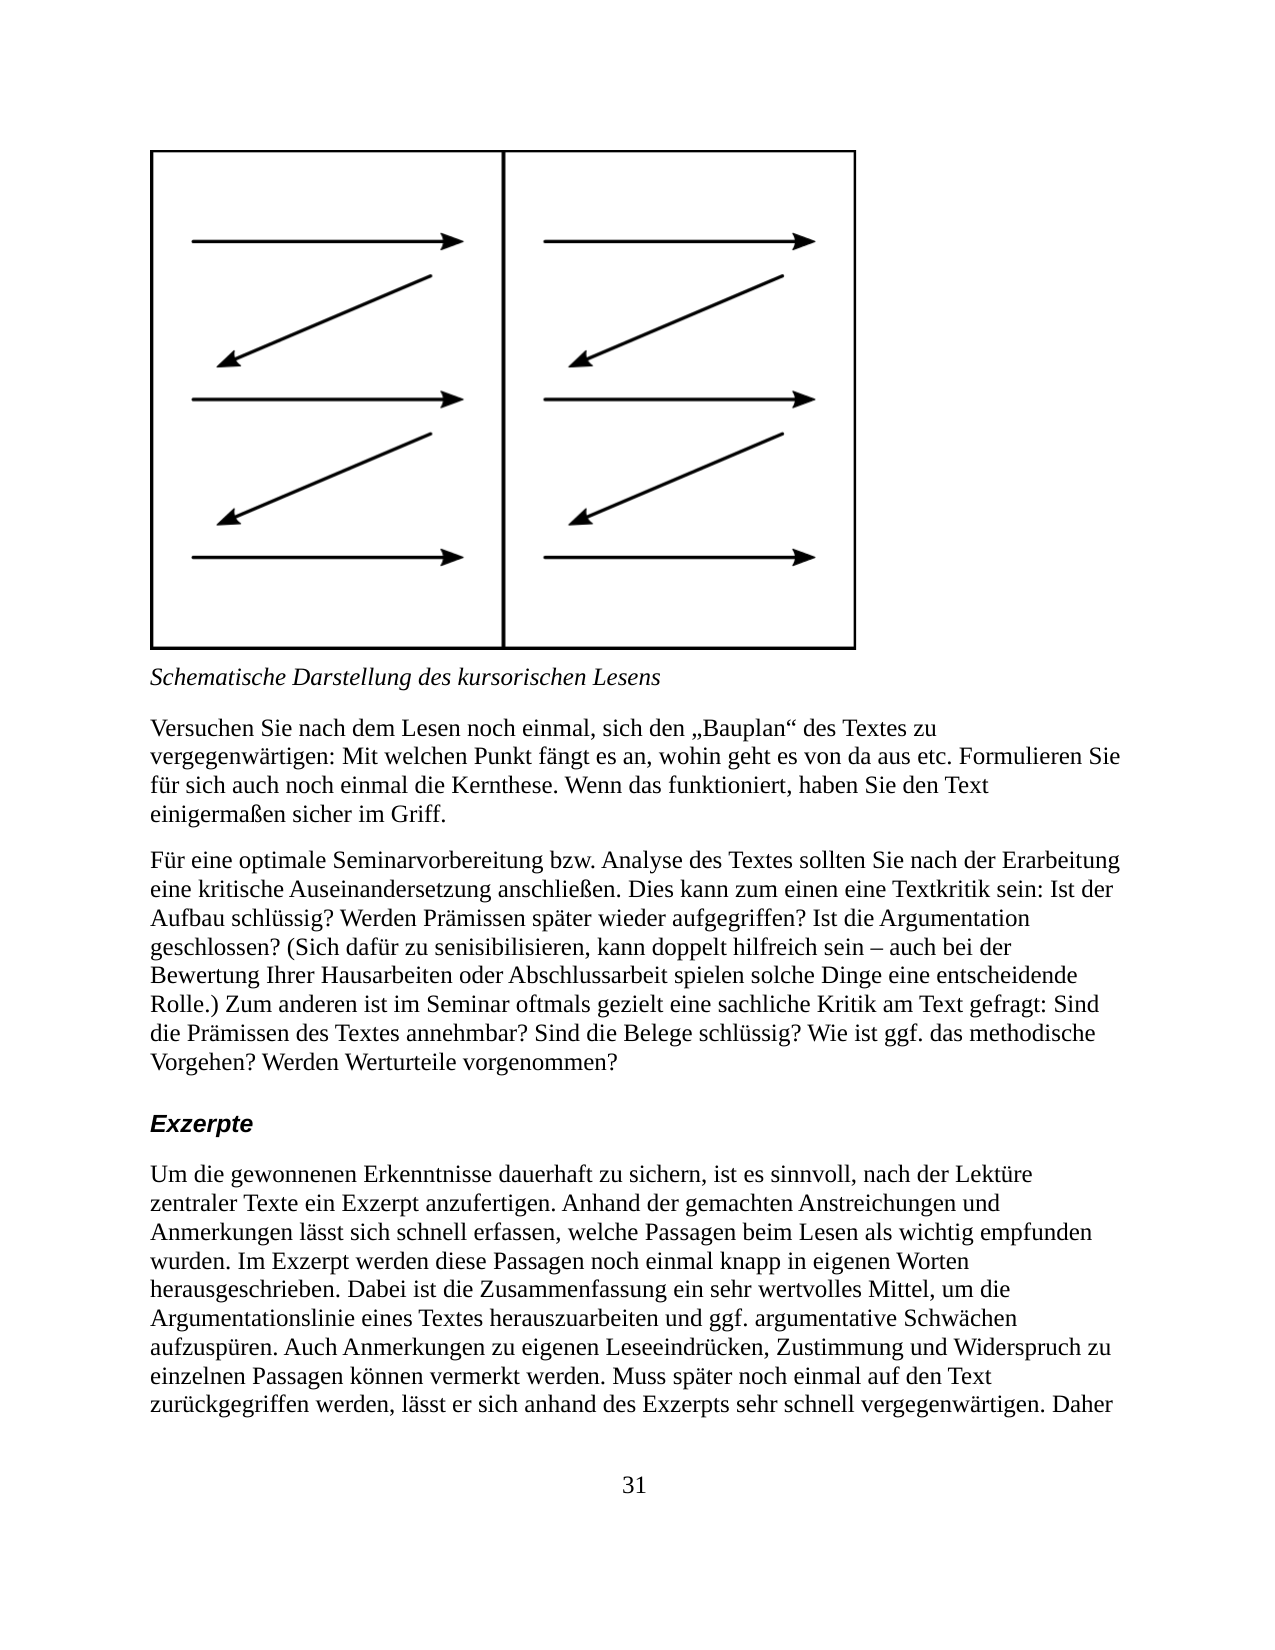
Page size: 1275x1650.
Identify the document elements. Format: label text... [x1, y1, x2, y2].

text Schematische Darstellung des kursorischen Lesens [150, 662, 1125, 691]
text Für eine optimale Seminarvorbereitung bzw. Analyse des Textes sollten Sie nach der Erarbeitung eine kritische Auseinandersetzung anschließen. Dies kann zum einen eine Textkritik sein: Ist der Aufbau schlüssig? Werden Prämissen später wieder aufgegriffen? Ist die Argumentation geschlossen? (Sich dafür zu senisibilisieren, kann doppelt hilfreich sein – auch bei der Bewertung Ihrer Hausarbeiten oder Abschlussarbeit spielen solche Dinge eine entscheidende Rolle.) Zum anderen ist im Seminar oftmals gezielt eine sachliche Kritik am Text gefragt: Sind die Prämissen des Textes annehmbar? Sind die Belege schlüssig? Wie ist ggf. das methodische Vorgehen? Werden Werturteile vorgenommen? [150, 846, 1125, 1076]
text Um die gewonnenen Erkenntnisse dauerhaft zu sichern, ist es sinnvoll, nach der Lektüre zentraler Texte ein Exzerpt anzufertigen. Anhand der gemachten Anstreichungen und Anmerkungen lässt sich schnell erfassen, welche Passagen beim Lesen als wichtig empfunden wurden. Im Exzerpt werden diese Passagen noch einmal knapp in eigenen Worten herausgeschrieben. Dabei ist die Zusammenfassung ein sehr wertvolles Mittel, um die Argumentationslinie eines Textes herauszuarbeiten und ggf. argumentative Schwächen aufzuspüren. Auch Anmerkungen zu eigenen Leseeindrücken, Zustimmung und Widerspruch zu einzelnen Passagen können vermerkt werden. Muss später noch einmal auf den Text zurückgegriffen werden, lässt er sich anhand des Exzerpts sehr schnell vergegenwärtigen. Daher [150, 1159, 1125, 1418]
picture [150, 150, 857, 650]
subtitle Exzerpte [150, 1109, 1125, 1138]
text Versuchen Sie nach dem Lesen noch einmal, sich den „Bauplan“ des Textes zu vergegenwärtigen: Mit welchen Punkt fängt es an, wohin geht es von da aus etc. Formulieren Sie für sich auch noch einmal die Kernthese. Wenn das funktioniert, haben Sie den Text einigermaßen sicher im Griff. [150, 713, 1125, 828]
